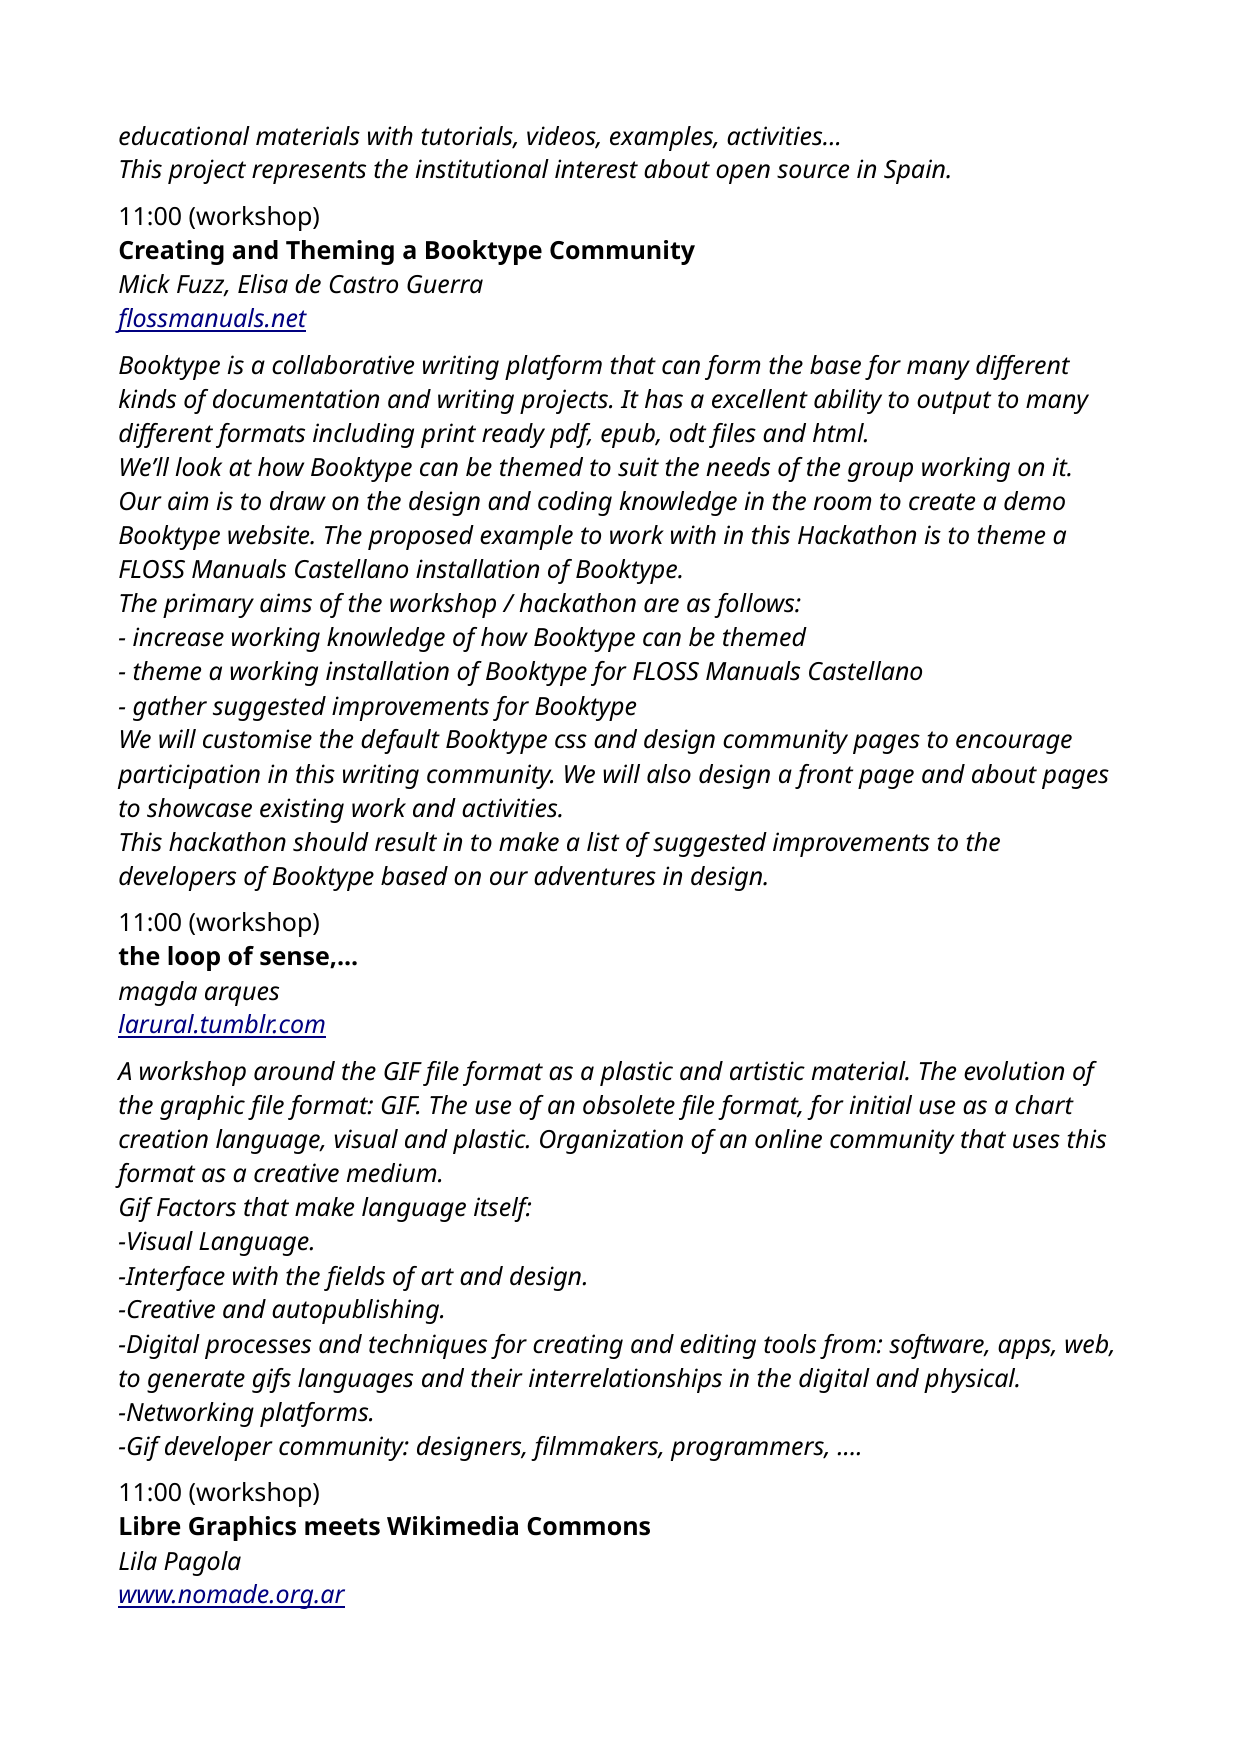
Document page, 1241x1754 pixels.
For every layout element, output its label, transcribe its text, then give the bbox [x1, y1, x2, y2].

text A workshop around the GIF file format as a plastic and artistic material. The evolution of the graphic file format: GIF. The use of an obsolete file format, for initial use as a chart creation language, visual and plastic. Organization of an online community that uses this format as a creative medium. Gif Factors that make language itself: -Visual Language. -Interface with the fields of art and design. -Creative and autopublishing. -Digital processes and techniques for creating and editing tools from: software, apps, web, to generate gifs languages ​​and their interrelationships in the digital and physical. -Networking platforms. -Gif developer community: designers, filmmakers, programmers, .... [118, 1054, 1122, 1462]
text Booktype is a collaborative writing platform that can form the base for many different kinds of documentation and writing projects. It has a excellent ability to output to many different formats including print ready pdf, epub, odt files and html. We’ll look at how Booktype can be themed to suit the needs of the group working on it. Our aim is to draw on the design and coding knowledge in the room to create a demo Booktype website. The proposed example to work with in this Hackathon is to theme a FLOSS Manuals Castellano installation of Booktype. The primary aims of the workshop / hackathon are as follows: - increase working knowledge of how Booktype can be themed - theme a working installation of Booktype for FLOSS Manuals Castellano - gather suggested improvements for Booktype We will customise the default Booktype css and design community pages to encourage participation in this writing community. We will also design a front page and about pages to showcase existing work and activities. This hackathon should result in to make a list of suggested improvements to the developers of Booktype based on our adventures in design. [118, 347, 1122, 892]
text educational materials with tutorials, videos, examples, activities... This project represents the institutional interest about open source in Spain. [118, 118, 1122, 186]
text 11:00 (workshop) Libre Graphics meets Wikimedia Commons Lila Pagola www.nomade.org.ar [118, 1475, 1122, 1611]
text 11:00 (workshop) Creating and Theming a Booktype Community Mick Fuzz, Elisa de Castro Guerra flossmanuals.net [118, 199, 1122, 335]
text 11:00 (workshop) the loop of sense,... magda arques larural.tumblr.com [118, 905, 1122, 1041]
